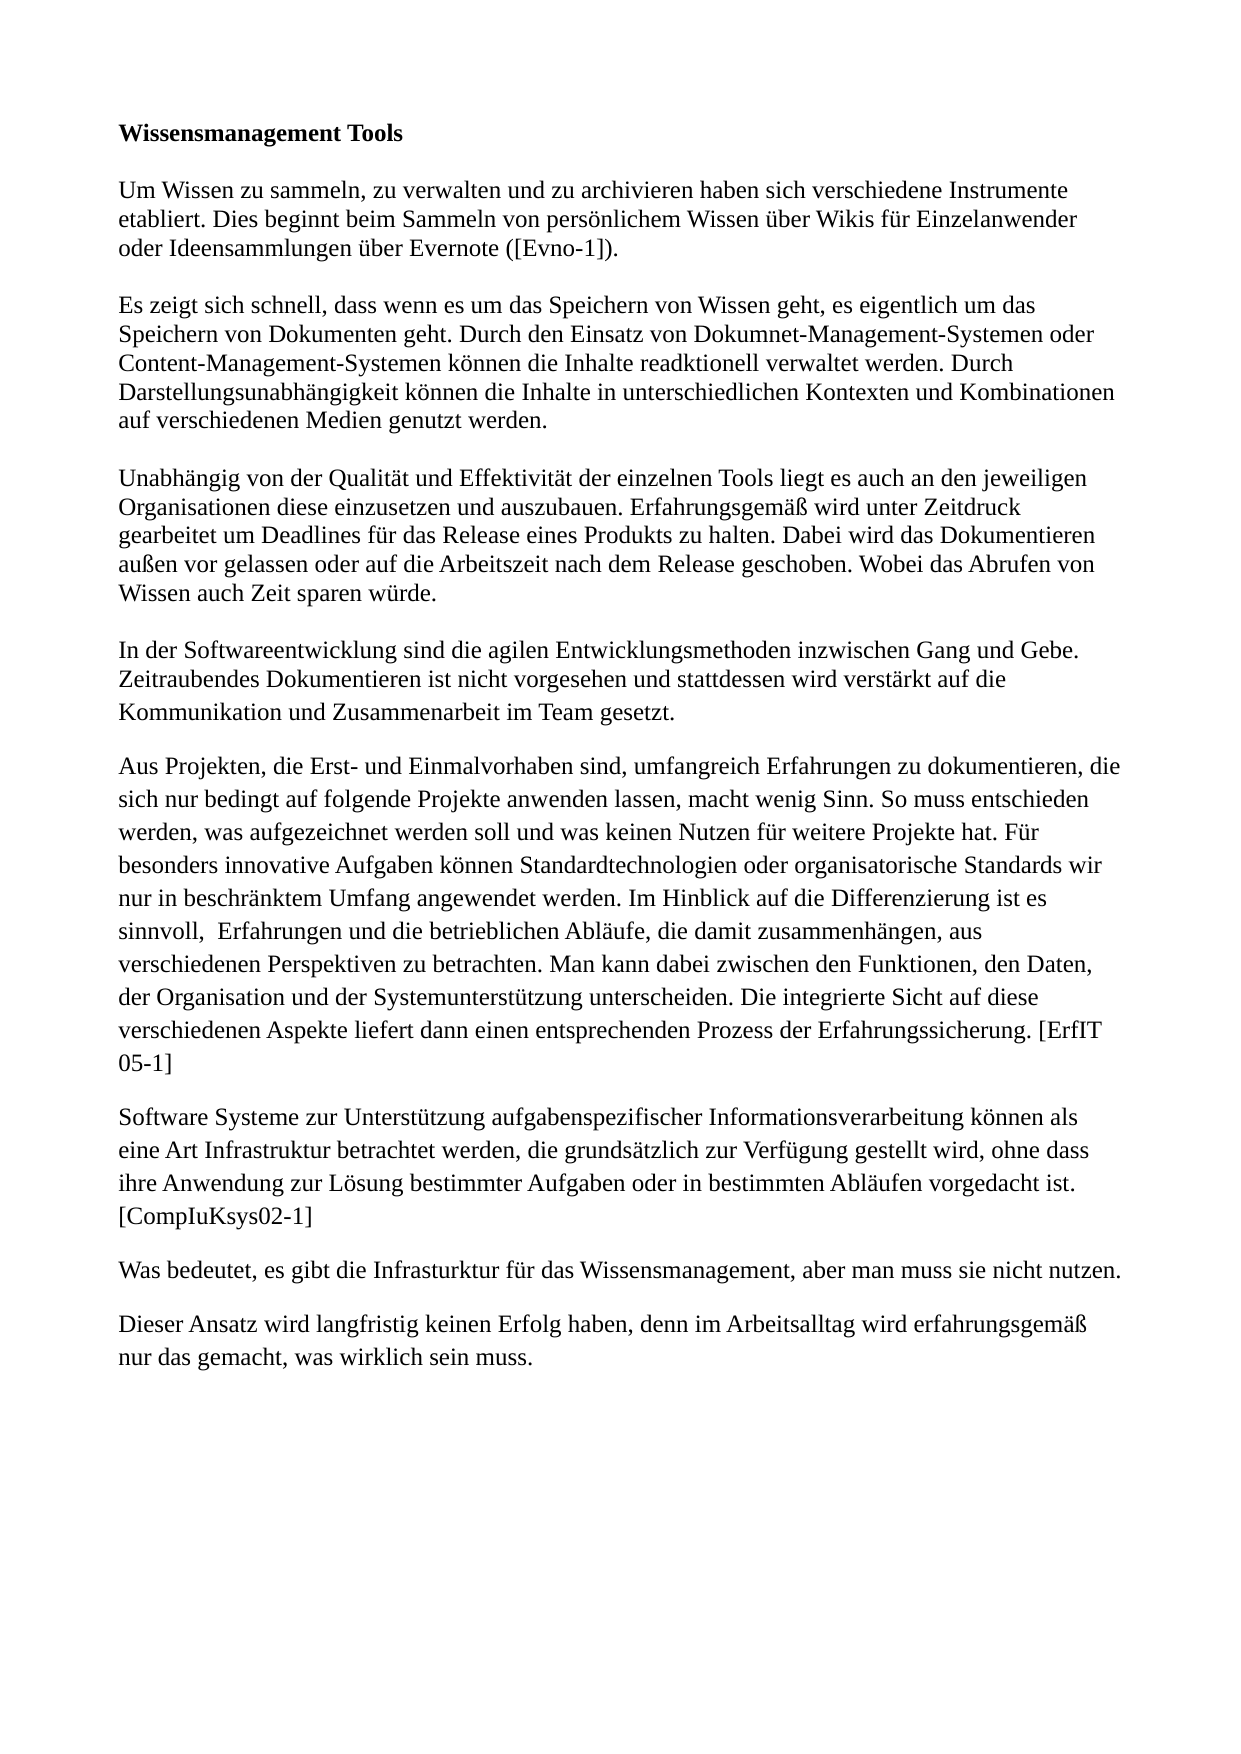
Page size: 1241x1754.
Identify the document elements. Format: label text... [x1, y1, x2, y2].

text Zeitraubendes Dokumentieren ist nicht vorgesehen und stattdessen wird verstärkt auf die Kommunikation und Zusammenarbeit im Team gesetzt. [118, 664, 1122, 726]
text Es zeigt sich schnell, dass wenn es um das Speichern von Wissen geht, es eigentlich um das Speichern von Dokumenten geht. Durch den Einsatz von Dokumnet-Management-Systemen oder Content-Management-Systemen können die Inhalte readktionell verwaltet werden. Durch Darstellungsunabhängigkeit können die Inhalte in unterschiedlichen Kontexten und Kombinationen auf verschiedenen Medien genutzt werden. [118, 291, 1122, 434]
text Was bedeutet, es gibt die Infrasturktur für das Wissensmanagement, aber man muss sie nicht nutzen. [118, 1255, 1122, 1284]
text Aus Projekten, die Erst- und Einmalvorhaben sind, umfangreich Erfahrungen zu dokumentieren, die sich nur bedingt auf folgende Projekte anwenden lassen, macht wenig Sinn. So muss entschieden werden, was aufgezeichnet werden soll und was keinen Nutzen für weitere Projekte hat. Für besonders innovative Aufgaben können Standardtechnologien oder organisatorische Standards wir nur in beschränktem Umfang angewendet werden. Im Hinblick auf die Differenzierung ist es sinnvoll, Erfahrungen und die betrieblichen Abläufe, die damit zusammenhängen, aus verschiedenen Perspektiven zu betrachten. Man kann dabei zwischen den Funktionen, den Daten, der Organisation und der Systemunterstützung unterscheiden. Die integrierte Sicht auf diese verschiedenen Aspekte liefert dann einen entsprechenden Prozess der Erfahrungssicherung. [ErfIT 05-1] [118, 751, 1122, 1077]
text Um Wissen zu sammeln, zu verwalten und zu archivieren haben sich verschiedene Instrumente etabliert. Dies beginnt beim Sammeln von persönlichem Wissen über Wikis für Einzelanwender oder Ideensammlungen über Evernote ([Evno-1]). [118, 176, 1122, 262]
text Wissensmanagement Tools [118, 118, 1122, 147]
text In der Softwareentwicklung sind die agilen Entwicklungsmethoden inzwischen Gang und Gebe. [118, 636, 1122, 664]
text Software Systeme zur Unterstützung aufgabenspezifischer Informationsverarbeitung können als eine Art Infrastruktur betrachtet werden, die grundsätzlich zur Verfügung gestellt wird, ohne dass ihre Anwendung zur Lösung bestimmter Aufgaben oder in bestimmten Abläufen vorgedacht ist. [CompIuKsys02-1] [118, 1102, 1122, 1230]
text Unabhängig von der Qualität und Effektivität der einzelnen Tools liegt es auch an den jeweiligen Organisationen diese einzusetzen und auszubauen. Erfahrungsgemäß wird unter Zeitdruck gearbeitet um Deadlines für das Release eines Produkts zu halten. Dabei wird das Dokumentieren außen vor gelassen oder auf die Arbeitszeit nach dem Release geschoben. Wobei das Abrufen von Wissen auch Zeit sparen würde. [118, 463, 1122, 607]
text Dieser Ansatz wird langfristig keinen Erfolg haben, denn im Arbeitsalltag wird erfahrungsgemäß nur das gemacht, was wirklich sein muss. [118, 1309, 1122, 1371]
